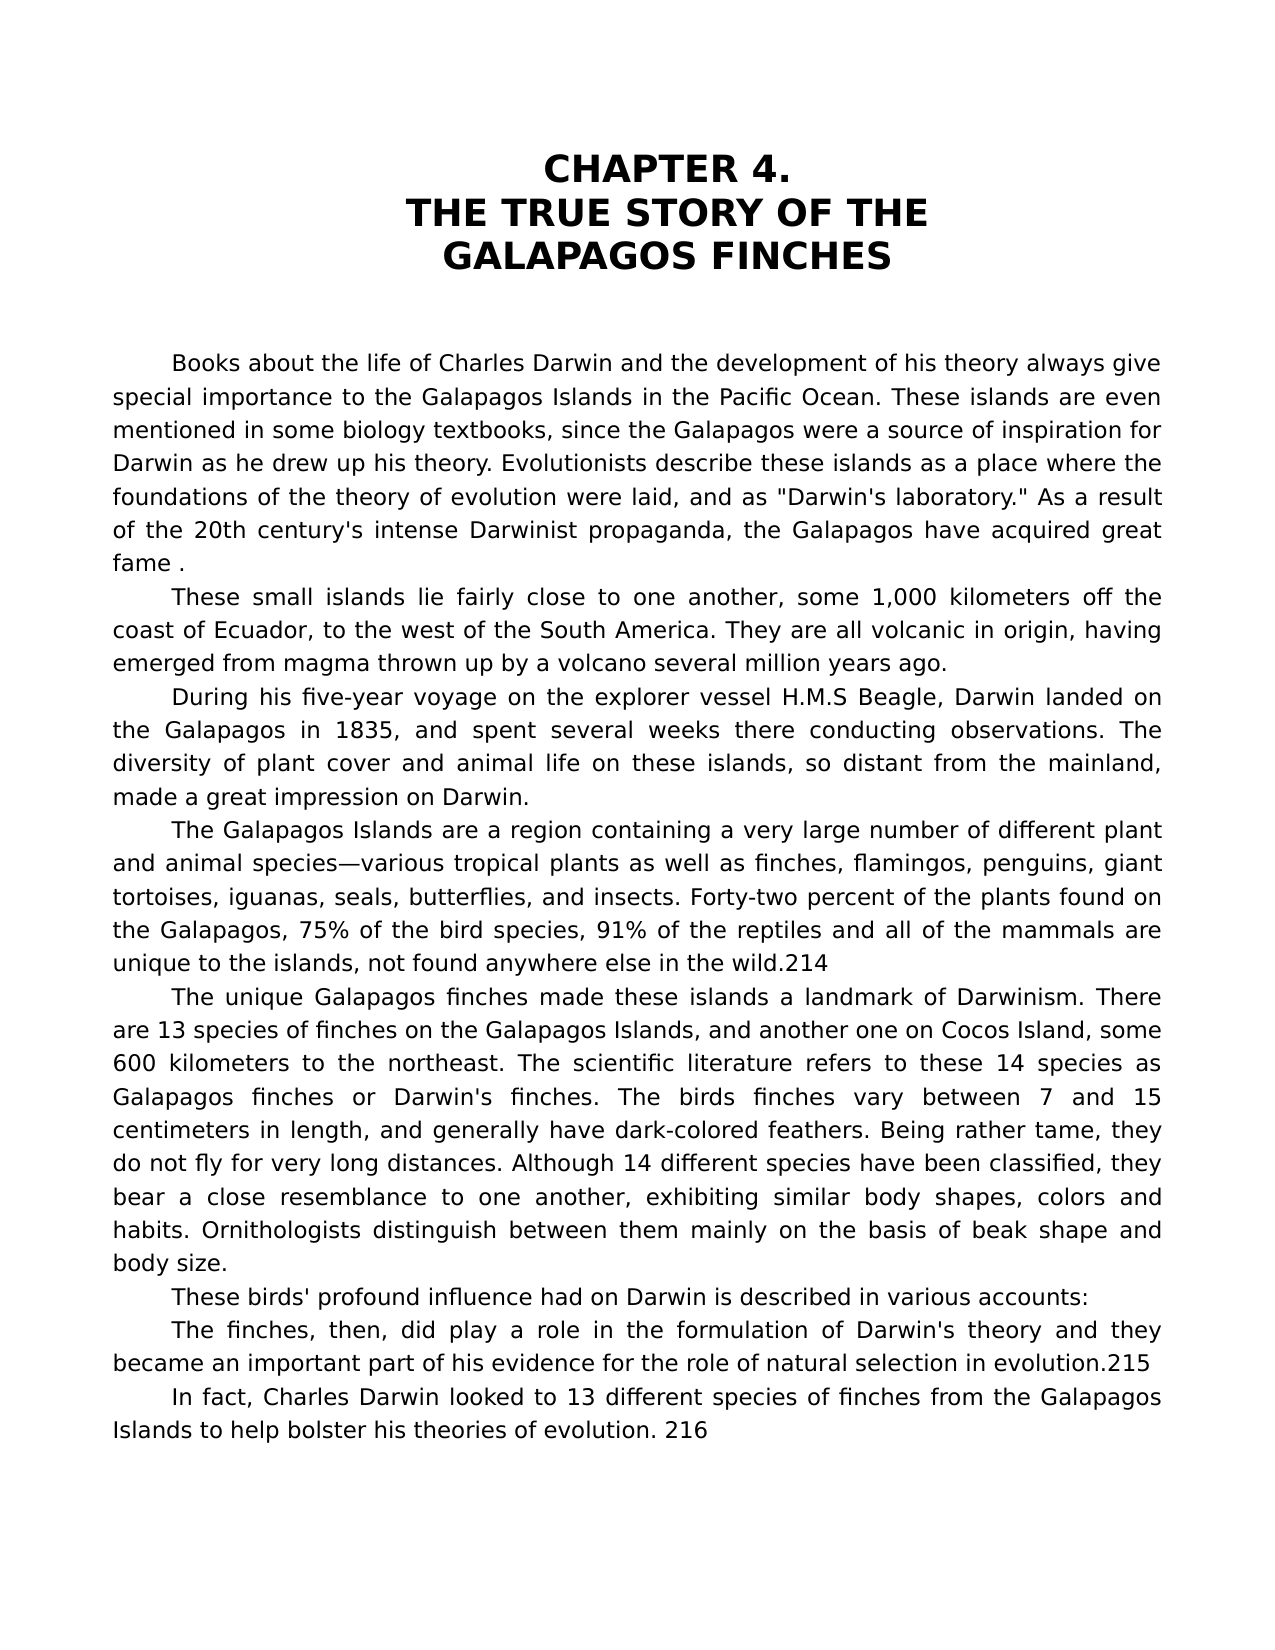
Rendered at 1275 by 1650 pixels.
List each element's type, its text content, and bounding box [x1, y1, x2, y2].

text The Galapagos Islands are a region containing a very large number of different plant and animal species—various tropical plants as well as finches, flamingos, penguins, giant tortoises, iguanas, seals, butterflies, and insects. Forty-two percent of the plants found on the Galapagos, 75% of the bird species, 91% of the reptiles and all of the mammals are unique to the islands, not found anywhere else in the wild.214 [112, 812, 1163, 978]
text THE TRUE STORY OF THE [112, 191, 1163, 235]
text The unique Galapagos finches made these islands a landmark of Darwinism. There are 13 species of finches on the Galapagos Islands, and another one on Cocos Island, some 600 kilometers to the northeast. The scientific literature refers to these 14 species as Galapagos finches or Darwin's finches. The birds finches vary between 7 and 15 centimeters in length, and generally have dark-colored feathers. Being rather tame, they do not fly for very long distances. Although 14 different species have been classified, they bear a close resemblance to one another, exhibiting similar body shapes, colors and habits. Ornithologists distinguish between them mainly on the basis of beak shape and body size. [112, 978, 1163, 1278]
text These birds' profound influence had on Darwin is described in various accounts: [112, 1278, 1163, 1312]
text Books about the life of Charles Darwin and the development of his theory always give special importance to the Galapagos Islands in the Pacific Ocean. These islands are even mentioned in some biology textbooks, since the Galapagos were a source of inspiration for Darwin as he drew up his theory. Evolutionists describe these islands as a place where the foundations of the theory of evolution were laid, and as "Darwin's laboratory." As a result of the 20th century's intense Darwinist propaganda, the Galapagos have acquired great fame . [112, 345, 1163, 578]
text GALAPAGOS FINCHES [112, 235, 1163, 278]
text CHAPTER 4. [112, 148, 1163, 191]
text During his five-year voyage on the explorer vessel H.M.S Beagle, Darwin landed on the Galapagos in 1835, and spent several weeks there conducting observations. The diversity of plant cover and animal life on these islands, so distant from the mainland, made a great impression on Darwin. [112, 678, 1163, 812]
text The finches, then, did play a role in the formulation of Darwin's theory and they became an important part of his evidence for the role of natural selection in evolution.215 [112, 1312, 1163, 1378]
text In fact, Charles Darwin looked to 13 different species of finches from the Galapagos Islands to help bolster his theories of evolution. 216 [112, 1378, 1163, 1445]
text These small islands lie fairly close to one another, some 1,000 kilometers off the coast of Ecuador, to the west of the South America. They are all volcanic in origin, having emerged from magma thrown up by a volcano several million years ago. [112, 578, 1163, 678]
